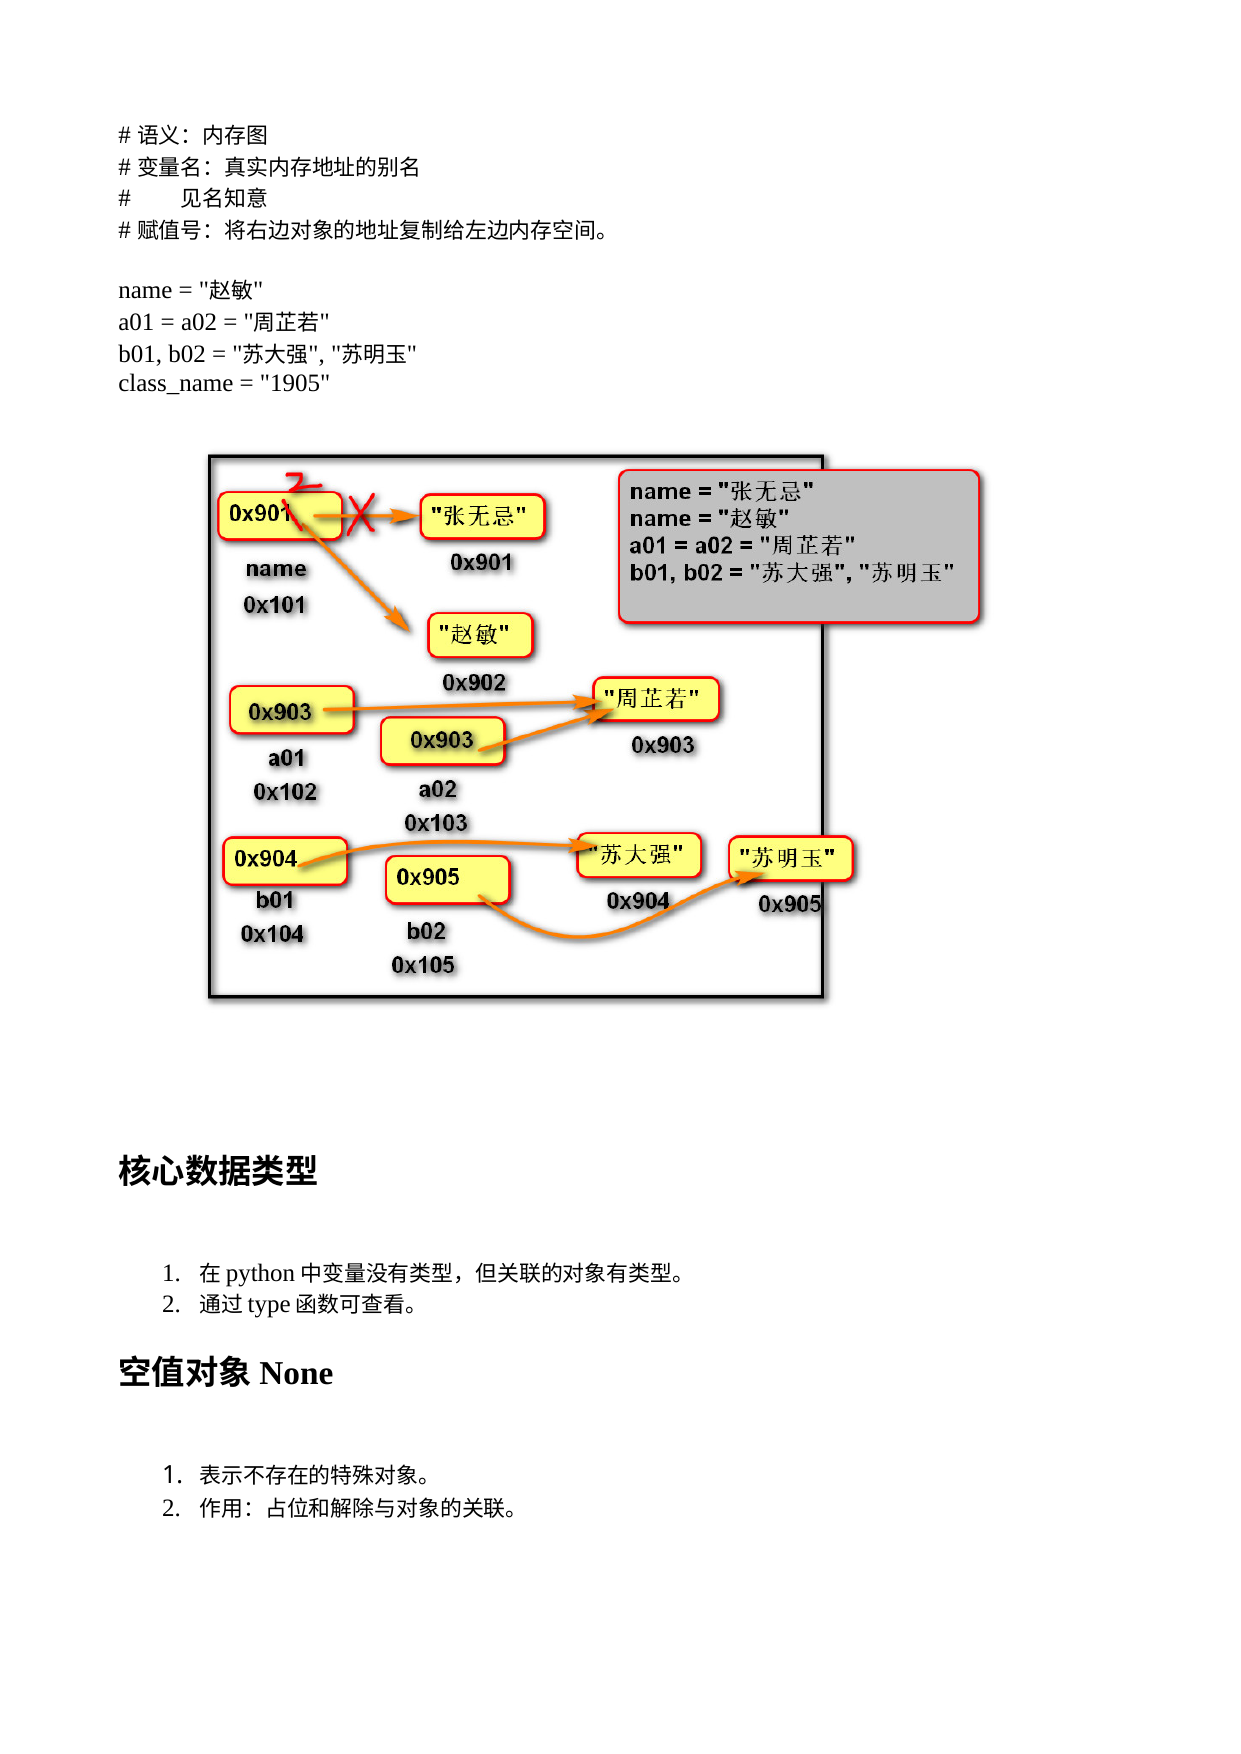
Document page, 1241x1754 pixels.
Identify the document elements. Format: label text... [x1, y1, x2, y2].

list 作用：占位和解除与对象的关联。 [162, 1491, 1122, 1522]
subtitle 空值对象 None [118, 1346, 1122, 1394]
list 在python中变量没有类型，但关联的对象有类型。 [162, 1256, 1122, 1287]
list 通过type函数可查看。 [162, 1287, 1122, 1319]
text class_name = "1905" [118, 368, 1122, 397]
text a01 = a02 = "周芷若" [118, 305, 1122, 337]
text name = "赵敏" [118, 273, 1122, 305]
list 表示不存在的特殊对象。 [162, 1457, 1122, 1491]
text # 变量名：真实内存地址的别名 [118, 150, 1122, 181]
text # 语义：内存图 [118, 118, 1122, 150]
text # 见名知意 [118, 181, 1122, 213]
picture [153, 410, 1007, 1032]
text # 赋值号：将右边对象的地址复制给左边内存空间。 [118, 213, 1122, 245]
text b01, b02 = "苏大强", "苏明玉" [118, 337, 1122, 368]
subtitle 核心数据类型 [118, 1145, 1122, 1193]
